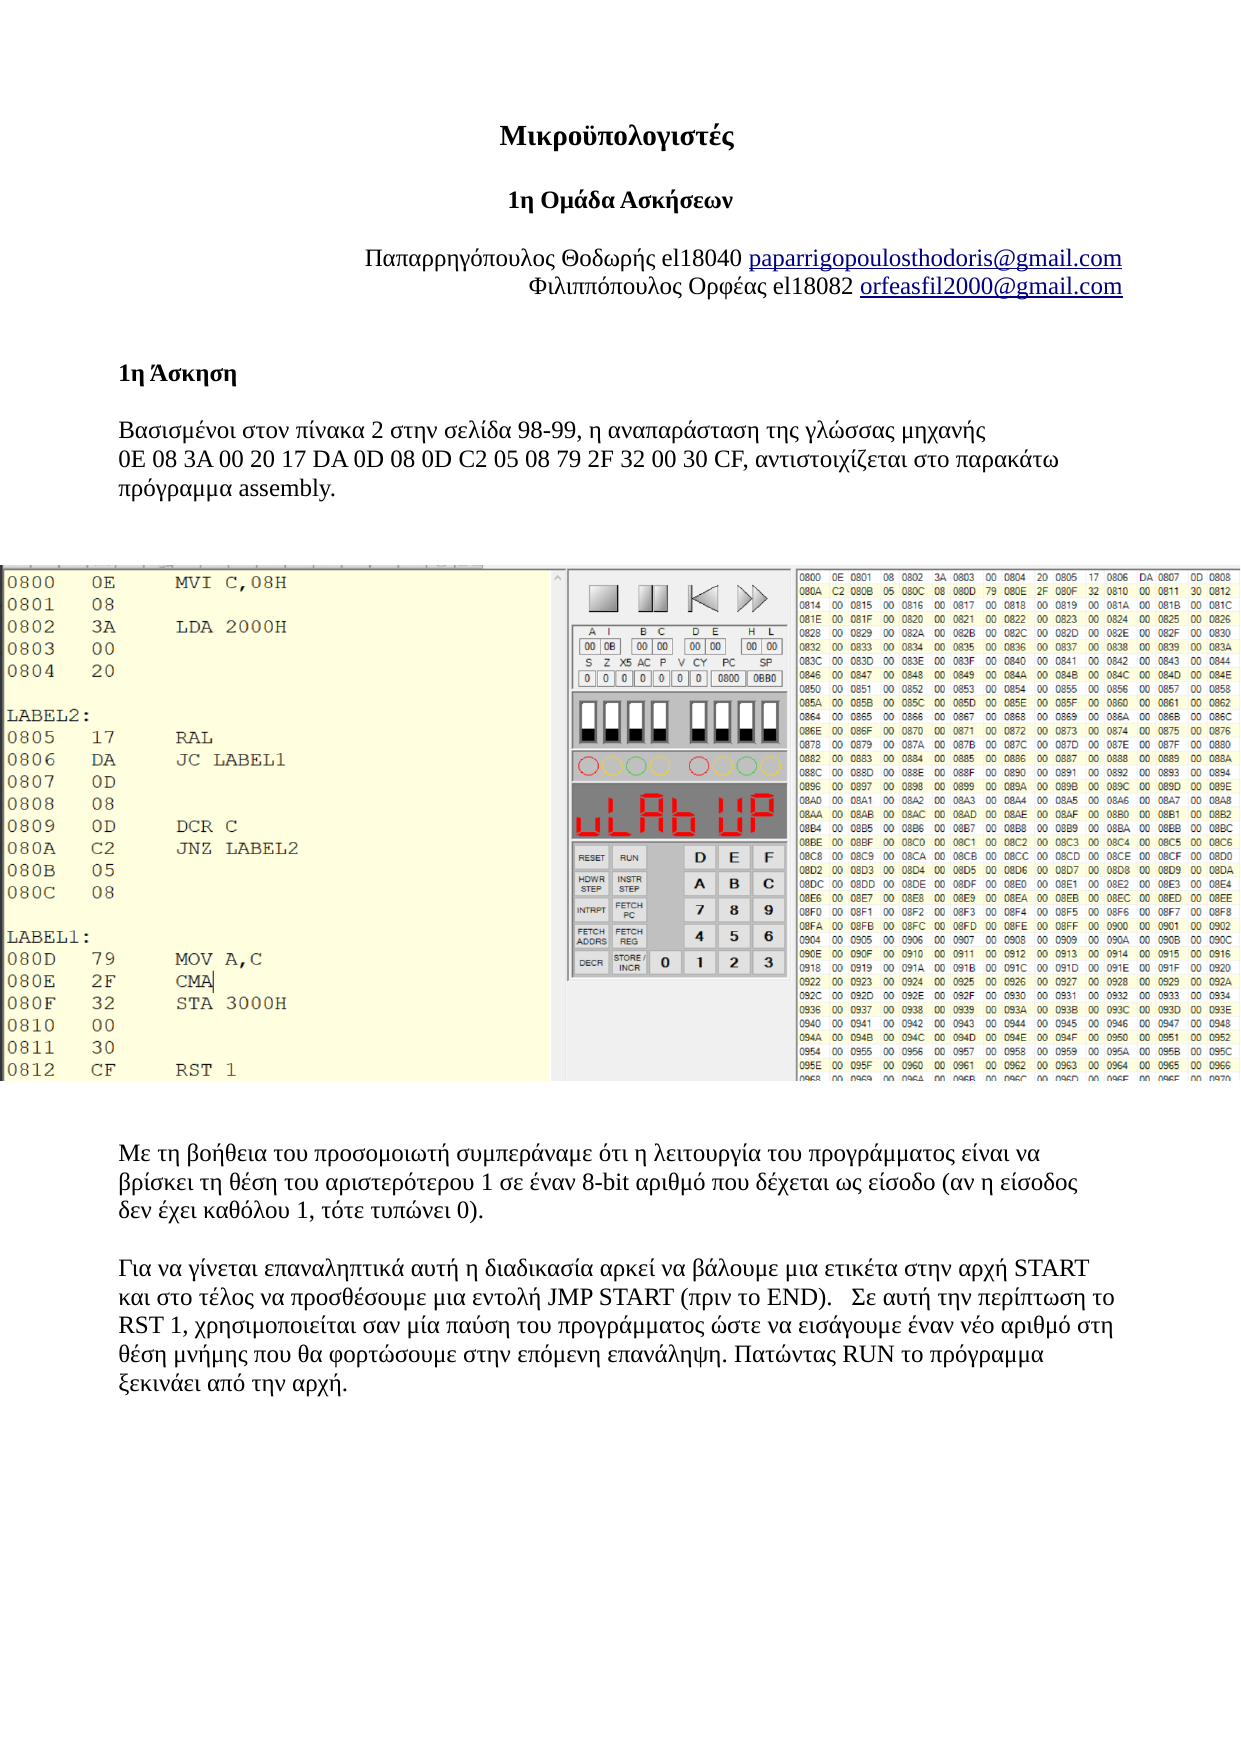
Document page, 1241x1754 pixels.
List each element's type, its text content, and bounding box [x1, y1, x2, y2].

text 1η Άσκηση [118, 358, 1122, 386]
text 1η Ομάδα Ασκήσεων [118, 185, 1122, 214]
text Με τη βοήθεια του προσομοιωτή συμπεράναμε ότι η λειτουργία του προγράμματος είναι να βρίσκει τη θέση του αριστερότερου 1 σε έναν 8-bit αριθμό που δέχεται ως είσοδο (αν η είσοδος [118, 1138, 1122, 1196]
picture [0, 565, 1241, 1081]
text Για να γίνεται επαναληπτικά αυτή η διαδικασία αρκεί να βάλουμε μια ετικέτα στην αρχή START και στο τέλος να προσθέσουμε μια εντολή JMP START (πριν το END). Σε αυτή την περίπτωση το RST 1, χρησιμοποιείται σαν μία παύση του προγράμματος ώστε να εισάγουμε έναν νέο αριθμό στη θέση μνήμης που θα φορτώσουμε στην επόμενη επανάληψη. Πατώντας RUN το πρόγραμμα ξεκινάει από την αρχή. [118, 1253, 1122, 1397]
text 0E 08 3A 00 20 17 DA 0D 08 0D C2 05 08 79 2F 32 00 30 CF, αντιστοιχίζεται στο παρακάτω πρόγραμμα assembly. [118, 444, 1122, 501]
text Παπαρρηγόπουλος Θοδωρής el18040 paparrigopoulosthodoris@gmail.com [118, 243, 1122, 271]
text Μικροϋπολογιστές [118, 118, 1122, 185]
text δεν έχει καθόλου 1, τότε τυπώνει 0). [118, 1196, 1122, 1224]
text Βασισμένοι στον πίνακα 2 στην σελίδα 98-99, η αναπαράσταση της γλώσσας μηχανής [118, 415, 1122, 444]
text Φιλιππόπουλος Ορφέας el18082 orfeasfil2000@gmail.com [118, 271, 1122, 300]
